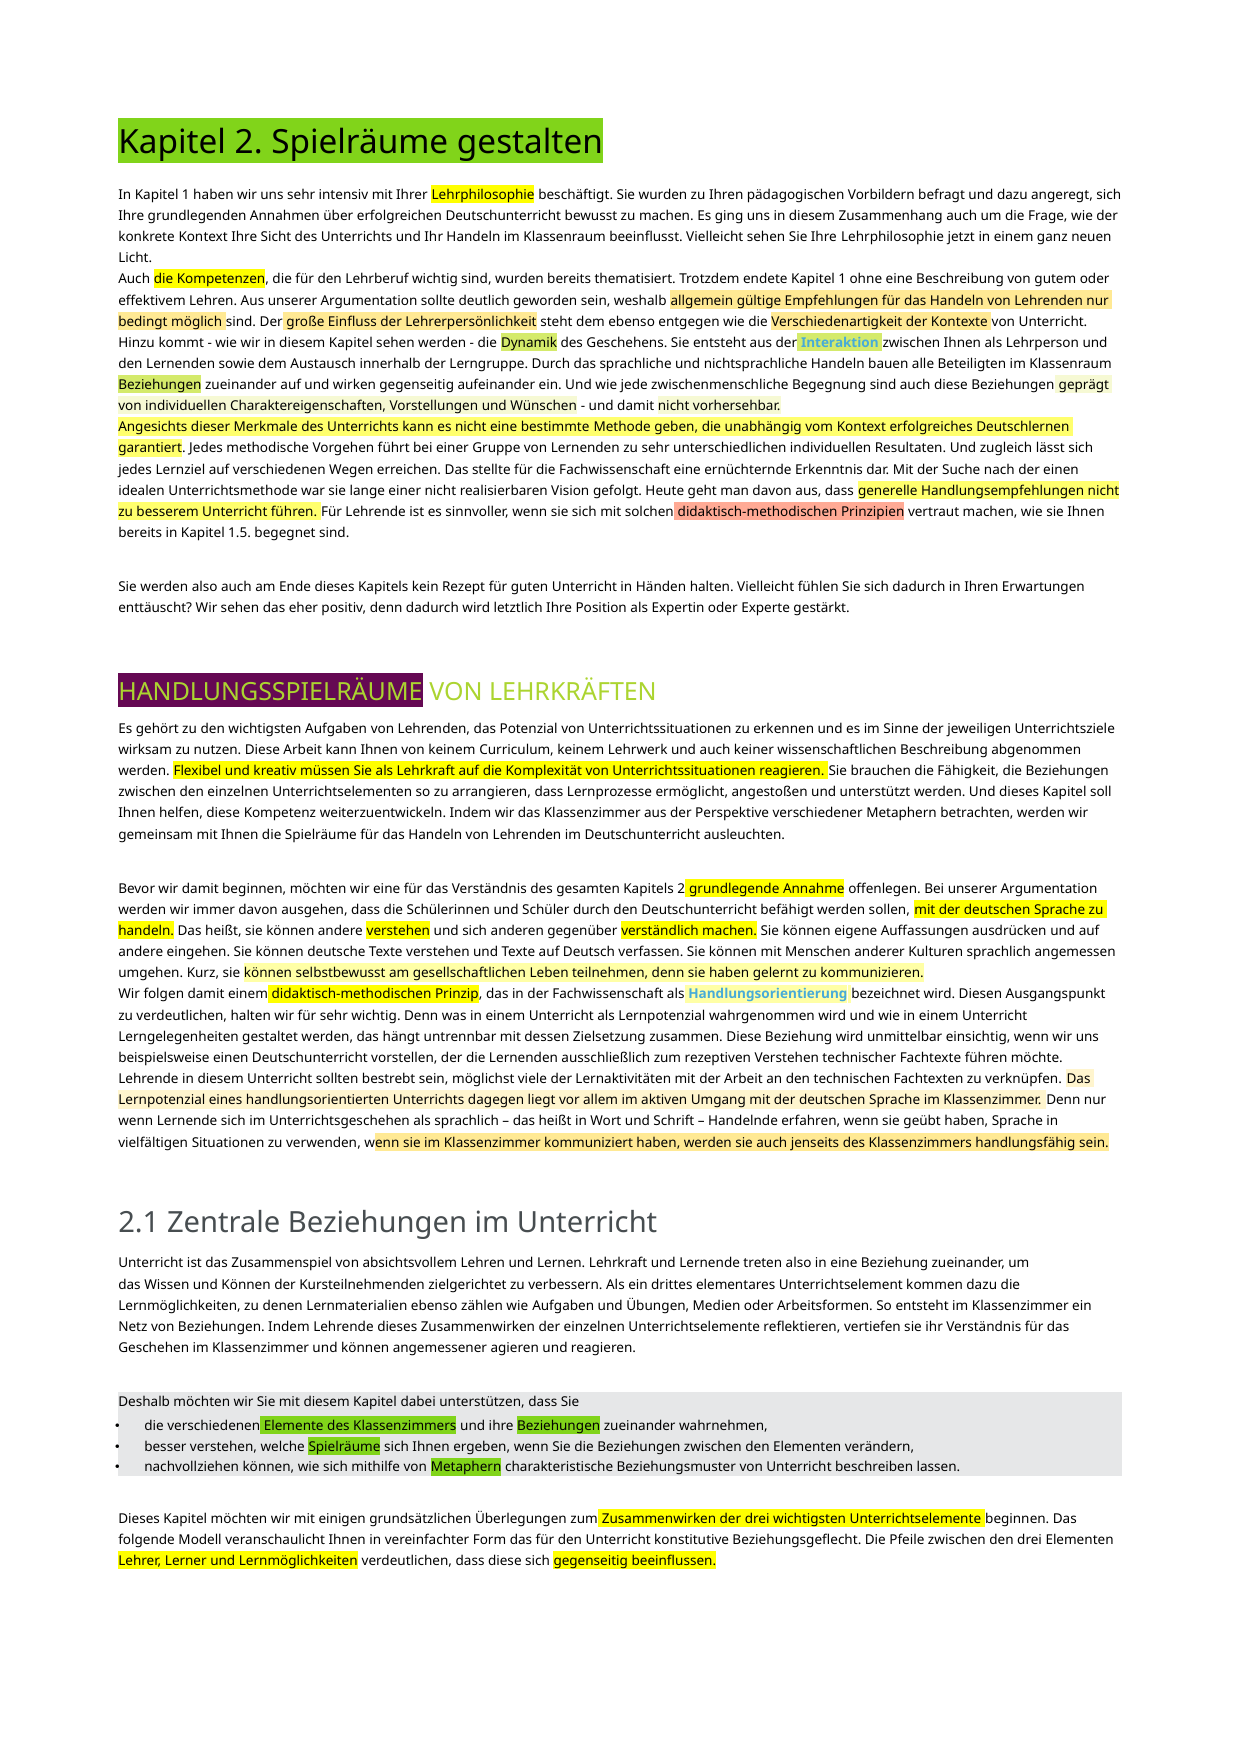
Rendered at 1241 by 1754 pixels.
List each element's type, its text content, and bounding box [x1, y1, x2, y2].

subtitle HANDLUNGSSPIELRÄUME VON LEHRKRÄFTEN [118, 673, 1122, 707]
text Auch die Kompetenzen, die für den Lehrberuf wichtig sind, wurden bereits thematisiert. Trotzdem endete Kapitel 1 ohne eine Beschreibung von gutem oder effektivem Lehren. Aus unserer Argumentation sollte deutlich geworden sein, weshalb allgemein gültige Empfehlungen für das Handeln von Lehrenden nur bedingt möglich sind. Der große Einfluss der Lehrerpersönlichkeit steht dem ebenso entgegen wie die Verschiedenartigkeit der Kontexte von Unterricht. [118, 269, 1122, 330]
text Deshalb möchten wir Sie mit diesem Kapitel dabei unterstützen, dass Sie [118, 1392, 1122, 1411]
subtitle Kapitel 2. Spielräume gestalten [118, 118, 1122, 163]
subtitle 2.1 Zentrale Beziehungen im Unterricht [118, 1201, 1122, 1241]
text Hinzu kommt - wie wir in diesem Kapitel sehen werden - die Dynamik des Geschehens. Sie entsteht aus der Interaktion zwischen Ihnen als Lehrperson und den Lernenden sowie dem Austausch innerhalb der Lerngruppe. Durch das sprachliche und nichtsprachliche Handeln bauen alle Beteiligten im Klassenraum Beziehungen zueinander auf und wirken gegenseitig aufeinander ein. Und wie jede zwischenmenschliche Begegnung sind auch diese Beziehungen geprägt von individuellen Charaktereigenschaften, Vorstellungen und Wünschen - und damit nicht vorhersehbar. [118, 333, 1122, 414]
list nachvollziehen können, wie sich mithilfe von Metaphern charakteristische Beziehungsmuster von Unterricht beschreiben lassen. [118, 1455, 1122, 1476]
text Sie werden also auch am Ende dieses Kapitels kein Rezept für guten Unterricht in Händen halten. Vielleicht fühlen Sie sich dadurch in Ihren Erwartungen enttäuscht? Wir sehen das eher positiv, denn dadurch wird letztlich Ihre Position als Expertin oder Experte gestärkt. [118, 577, 1122, 617]
text Bevor wir damit beginnen, möchten wir eine für das Verständnis des gesamten Kapitels 2 grundlegende Annahme offenlegen. Bei unserer Argumentation werden wir immer davon ausgehen, dass die Schülerinnen und Schüler durch den Deutschunterricht befähigt werden sollen, mit der deutschen Sprache zu handeln. Das heißt, sie können andere verstehen und sich anderen gegenüber verständlich machen. Sie können eigene Auffassungen ausdrücken und auf andere eingehen. Sie können deutsche Texte verstehen und Texte auf Deutsch verfassen. Sie können mit Menschen anderer Kulturen sprachlich angemessen umgehen. Kurz, sie können selbstbewusst am gesellschaftlichen Leben teilnehmen, denn sie haben gelernt zu kommunizieren. [118, 879, 1122, 982]
list die verschiedenen Elemente des Klassenzimmers und ihre Beziehungen zueinander wahrnehmen, [118, 1413, 1122, 1434]
text Es gehört zu den wichtigsten Aufgaben von Lehrenden, das Potenzial von Unterrichtssituationen zu erkennen und es im Sinne der jeweiligen Unterrichtsziele wirksam zu nutzen. Diese Arbeit kann Ihnen von keinem Curriculum, keinem Lehrwerk und auch keiner wissenschaftlichen Beschreibung abgenommen werden. Flexibel und kreativ müssen Sie als Lehrkraft auf die Komplexität von Unterrichtssituationen reagieren. Sie brauchen die Fähigkeit, die Beziehungen zwischen den einzelnen Unterrichtselementen so zu arrangieren, dass Lernprozesse ermöglicht, angestoßen und unterstützt werden. Und dieses Kapitel soll Ihnen helfen, diese Kompetenz weiterzuentwickeln. Indem wir das Klassenzimmer aus der Perspektive verschiedener Metaphern betrachten, werden wir gemeinsam mit Ihnen die Spielräume für das Handeln von Lehrenden im Deutschunterricht ausleuchten. [118, 719, 1122, 843]
list besser verstehen, welche Spielräume sich Ihnen ergeben, wenn Sie die Beziehungen zwischen den Elementen verändern, [118, 1434, 1122, 1455]
text Dieses Kapitel möchten wir mit einigen grundsätzlichen Überlegungen zum Zusammenwirken der drei wichtigsten Unterrichtselemente beginnen. Das folgende Modell veranschaulicht Ihnen in vereinfachter Form das für den Unterricht konstitutive Beziehungsgeflecht. Die Pfeile zwischen den drei Elementen Lehrer, Lerner und Lernmöglichkeiten verdeutlichen, dass diese sich gegenseitig beeinflussen. [118, 1509, 1122, 1569]
text In Kapitel 1 haben wir uns sehr intensiv mit Ihrer Lehrphilosophie beschäftigt. Sie wurden zu Ihren pädagogischen Vorbildern befragt und dazu angeregt, sich Ihre grundlegenden Annahmen über erfolgreichen Deutschunterricht bewusst zu machen. Es ging uns in diesem Zusammenhang auch um die Frage, wie der konkrete Kontext Ihre Sicht des Unterrichts und Ihr Handeln im Klassenraum beeinflusst. Vielleicht sehen Sie Ihre Lehrphilosophie jetzt in einem ganz neuen Licht. [118, 185, 1122, 267]
text Wir folgen damit einem didaktisch-methodischen Prinzip, das in der Fachwissenschaft als Handlungsorientierung bezeichnet wird. Diesen Ausgangspunkt zu verdeutlichen, halten wir für sehr wichtig. Denn was in einem Unterricht als Lernpotenzial wahrgenommen wird und wie in einem Unterricht Lerngelegenheiten gestaltet werden, das hängt untrennbar mit dessen Zielsetzung zusammen. Diese Beziehung wird unmittelbar einsichtig, wenn wir uns beispielsweise einen Deutschunterricht vorstellen, der die Lernenden ausschließlich zum rezeptiven Verstehen technischer Fachtexte führen möchte. Lehrende in diesem Unterricht sollten bestrebt sein, möglichst viele der Lernaktivitäten mit der Arbeit an den technischen Fachtexten zu verknüpfen. Das Lernpotenzial eines handlungsorientierten Unterrichts dagegen liegt vor allem im aktiven Umgang mit der deutschen Sprache im Klassenzimmer. Denn nur wenn Lernende sich im Unterrichtsgeschehen als sprachlich – das heißt in Wort und Schrift – Handelnde erfahren, wenn sie geübt haben, Sprache in vielfältigen Situationen zu verwenden, wenn sie im Klassenzimmer kommuniziert haben, werden sie auch jenseits des Klassenzimmers handlungsfähig sein. [118, 984, 1122, 1151]
text Angesichts dieser Merkmale des Unterrichts kann es nicht eine bestimmte Methode geben, die unabhängig vom Kontext erfolgreiches Deutschlernen garantiert. Jedes methodische Vorgehen führt bei einer Gruppe von Lernenden zu sehr unterschiedlichen individuellen Resultaten. Und zugleich lässt sich jedes Lernziel auf verschiedenen Wegen erreichen. Das stellte für die Fachwissenschaft eine ernüchternde Erkenntnis dar. Mit der Suche nach der einen idealen Unterrichtsmethode war sie lange einer nicht realisierbaren Vision gefolgt. Heute geht man davon aus, dass generelle Handlungsempfehlungen nicht zu besserem Unterricht führen. Für Lehrende ist es sinnvoller, wenn sie sich mit solchen didaktisch-methodischen Prinzipien vertraut machen, wie sie Ihnen bereits in Kapitel 1.5. begegnet sind. [118, 417, 1122, 541]
text Unterricht ist das Zusammenspiel von absichtsvollem Lehren und Lernen. Lehrkraft und Lernende treten also in eine Beziehung zueinander, um das Wissen und Können der Kursteilnehmenden zielgerichtet zu verbessern. Als ein drittes elementares Unterrichtselement kommen dazu die Lernmöglichkeiten, zu denen Lernmaterialien ebenso zählen wie Aufgaben und Übungen, Medien oder Arbeitsformen. So entsteht im Klassenzimmer ein Netz von Beziehungen. Indem Lehrende dieses Zusammenwirken der einzelnen Unterrichtselemente reflektieren, vertiefen sie ihr Verständnis für das Geschehen im Klassenzimmer und können angemessener agieren und reagieren. [118, 1253, 1122, 1356]
